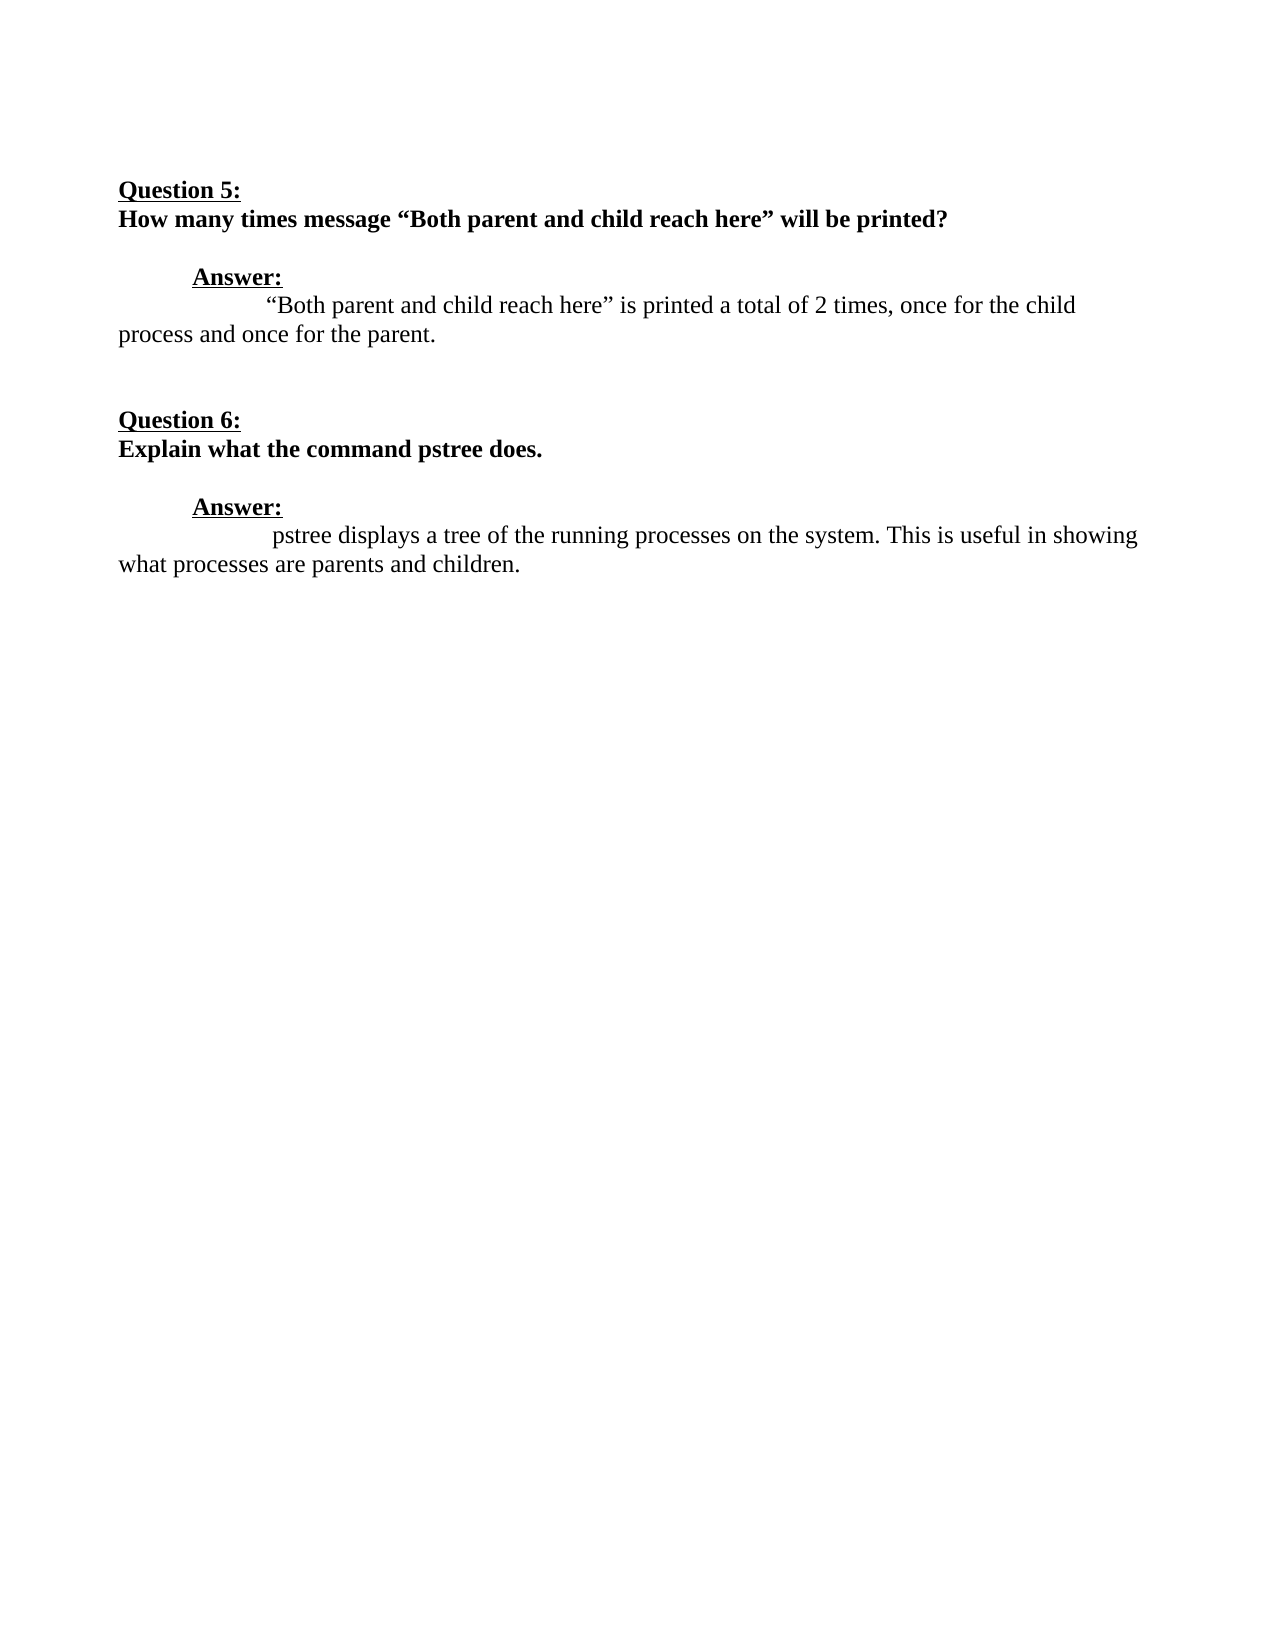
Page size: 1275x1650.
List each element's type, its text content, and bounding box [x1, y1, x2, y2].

text How many times message “Both parent and child reach here” will be printed? [118, 204, 1157, 233]
text Explain what the command pstree does. [118, 434, 1157, 463]
text “Both parent and child reach here” is printed a total of 2 times, once for the child process and once for the parent. [118, 291, 1157, 348]
text Question 6: [118, 406, 1157, 434]
text Question 5: [118, 176, 1157, 204]
text pstree displays a tree of the running processes on the system. This is useful in showing what processes are parents and children. [118, 521, 1157, 578]
text Answer: [118, 492, 1157, 521]
text Answer: [118, 262, 1157, 291]
